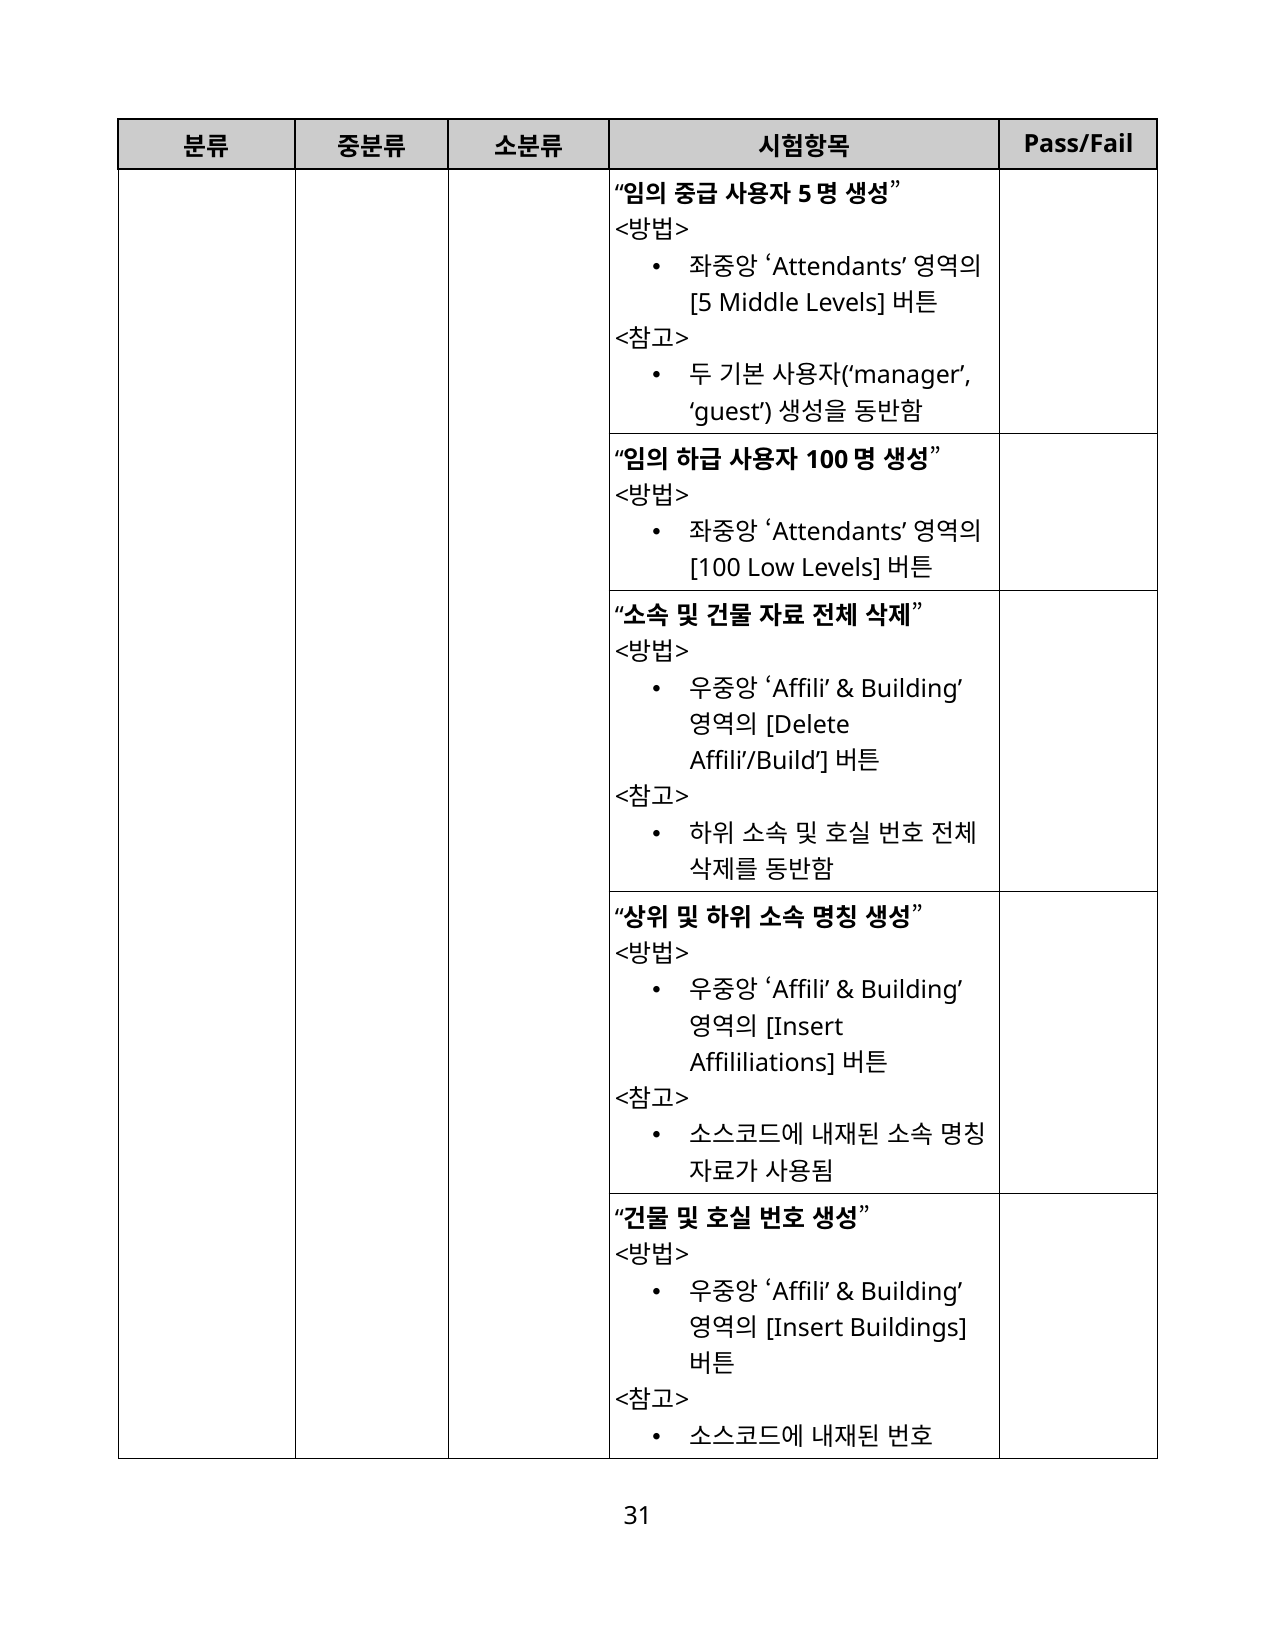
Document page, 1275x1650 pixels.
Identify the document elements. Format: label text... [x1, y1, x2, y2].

table_cell [449, 170, 609, 1458]
table_header 소분류 [449, 120, 608, 168]
table_cell “상위 및 하위 소속 명칭 생성” <방법> 우중앙 ‘Affili’ & Building’ 영역의 [Insert Affililiations] 버튼 <참고> 소스코드에 내재된 소속 명칭 자료가 사용됨 [610, 892, 999, 1193]
table_cell [1000, 1194, 1157, 1458]
table_header Pass/Fail [1000, 120, 1156, 168]
table_header 시험항목 [610, 120, 998, 168]
table_cell [1000, 434, 1157, 590]
table_header 분류 [119, 120, 294, 168]
table_cell [1000, 892, 1157, 1193]
table_cell “임의 하급 사용자 100명 생성” <방법> 좌중앙 ‘Attendants’ 영역의 [100 Low Levels] 버튼 [610, 434, 999, 590]
table_header 중분류 [296, 120, 447, 168]
table_cell [1000, 591, 1157, 891]
table_cell [296, 170, 448, 1458]
table_cell “건물 및 호실 번호 생성” <방법> 우중앙 ‘Affili’ & Building’ 영역의 [Insert Buildings] 버튼 <참고> 소스코드에 내재된 번호 [610, 1194, 999, 1458]
table_cell [1000, 170, 1157, 433]
table_cell [119, 170, 295, 1458]
table_cell “소속 및 건물 자료 전체 삭제” <방법> 우중앙 ‘Affili’ & Building’ 영역의 [Delete Affili’/Build’] 버튼 <참고> 하위 소속 및 호실 번호 전체 삭제를 동반함 [610, 591, 999, 891]
table_cell “임의 중급 사용자 5명 생성” <방법> 좌중앙 ‘Attendants’ 영역의 [5 Middle Levels] 버튼 <참고> 두 기본 사용자(‘manager’, ‘guest’) 생성을 동반함 [610, 170, 999, 433]
